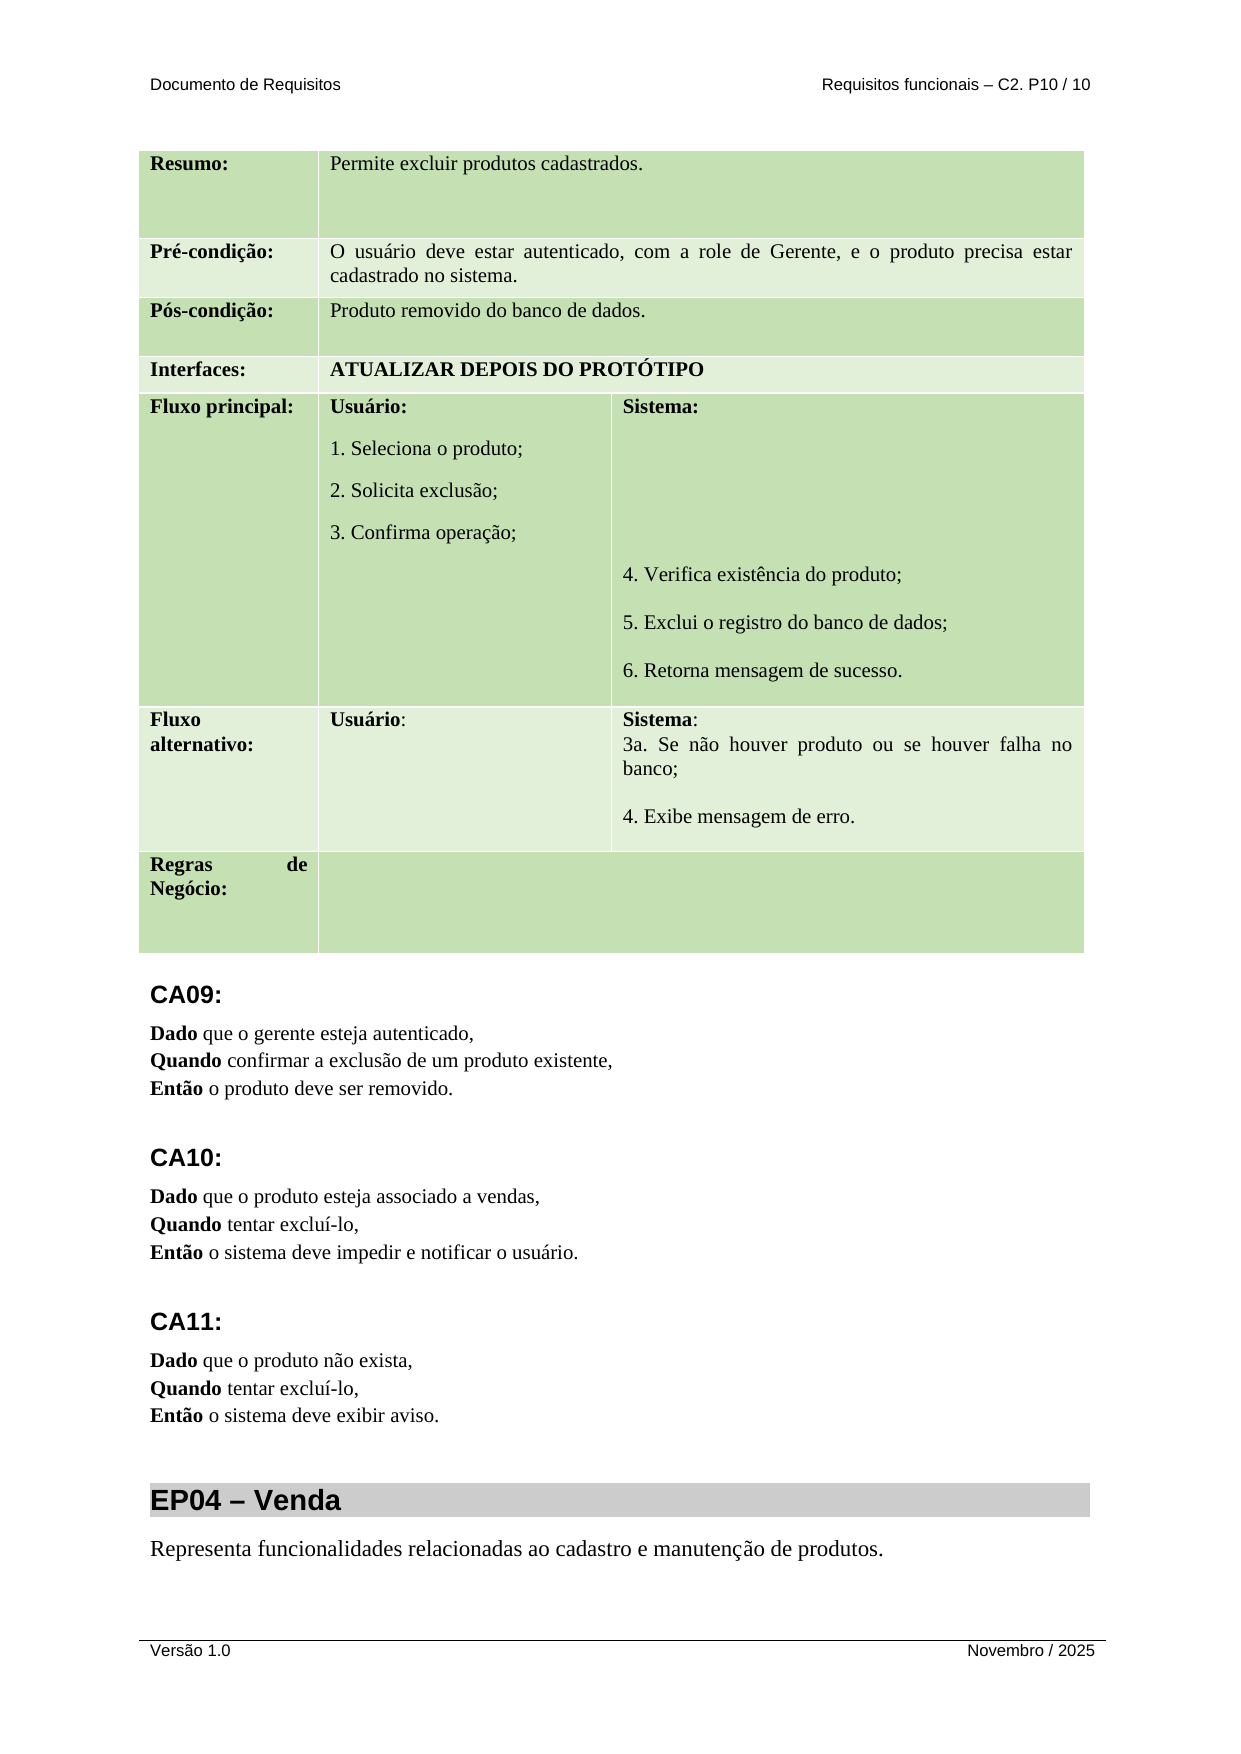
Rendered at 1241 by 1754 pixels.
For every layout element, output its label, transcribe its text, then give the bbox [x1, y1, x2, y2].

table_cell Usuário: [319, 708, 611, 851]
table_cell [319, 852, 1084, 953]
text CA10: [150, 1143, 1090, 1172]
table_cell Sistema: 3a. Se não houver produto ou se houver falha no banco; 4. Exibe mensagem de erro. [612, 708, 1084, 851]
table_cell Sistema: 4. Verifica existência do produto; 5. Exclui o registro do banco de dados; 6. Retorna mensagem de sucesso. [612, 394, 1084, 706]
table_cell Resumo: [139, 151, 318, 238]
text Dado que o produto não exista, Quando tentar excluí-lo, Então o sistema deve exibir aviso. [150, 1348, 1090, 1427]
table_cell Pré-condição: [139, 239, 318, 297]
text CA09: [150, 979, 1090, 1008]
table_cell Fluxo alternativo: [139, 708, 318, 851]
table_cell Fluxo principal: [139, 394, 318, 706]
subtitle EP04 – Venda [150, 1483, 1090, 1517]
table_cell Regras de Negócio: [139, 852, 318, 953]
text CA11: [150, 1307, 1090, 1336]
table_cell Pós-condição: [139, 298, 318, 356]
text Dado que o gerente esteja autenticado, Quando confirmar a exclusão de um produto existente, Então o produto deve ser removido. [150, 1021, 1090, 1100]
table_cell O usuário deve estar autenticado, com a role de Gerente, e o produto precisa estar cadastrado no sistema. [319, 239, 1084, 297]
table_cell Interfaces: [139, 357, 318, 392]
table_cell ATUALIZAR DEPOIS DO PROTÓTIPO [319, 357, 1084, 392]
text Representa funcionalidades relacionadas ao cadastro e manutenção de produtos. [150, 1535, 1090, 1562]
table_cell Permite excluir produtos cadastrados. [319, 151, 1084, 238]
table_cell Usuário: 1. Seleciona o produto; 2. Solicita exclusão; 3. Confirma operação; [319, 394, 611, 706]
text Dado que o produto esteja associado a vendas, Quando tentar excluí-lo, Então o sistema deve impedir e notificar o usuário. [150, 1184, 1090, 1264]
table_cell Produto removido do banco de dados. [319, 298, 1084, 356]
